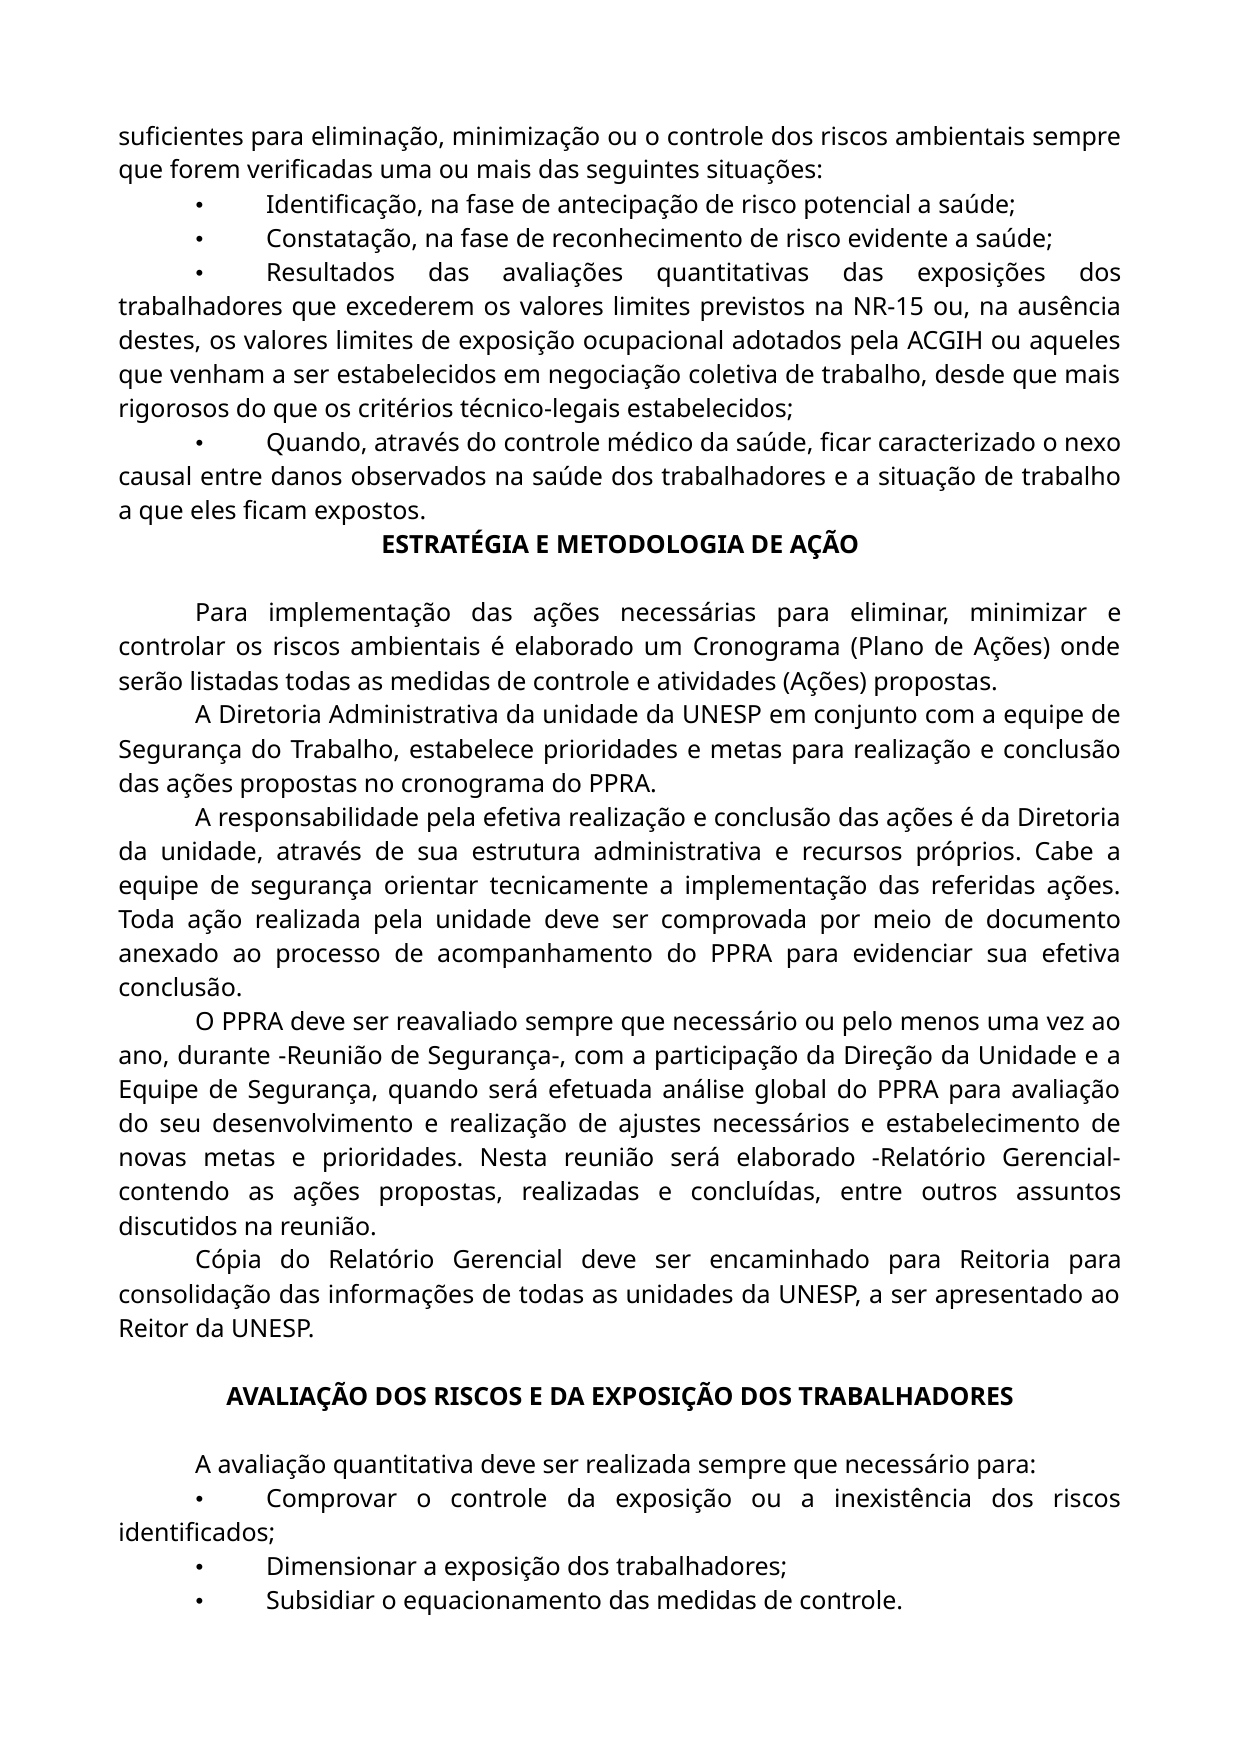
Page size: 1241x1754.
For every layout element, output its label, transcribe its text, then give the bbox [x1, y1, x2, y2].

list Dimensionar a exposição dos trabalhadores; [118, 1549, 1122, 1583]
list Identificação, na fase de antecipação de risco potencial a saúde; [118, 186, 1122, 220]
text AVALIAÇÃO DOS RISCOS E DA EXPOSIÇÃO DOS TRABALHADORES [118, 1378, 1122, 1412]
list Subsidiar o equacionamento das medidas de controle. [118, 1583, 1122, 1617]
text Cópia do Relatório Gerencial deve ser encaminhado para Reitoria para consolidação das informações de todas as unidades da UNESP, a ser apresentado ao Reitor da UNESP. [118, 1242, 1122, 1344]
text suficientes para eliminação, minimização ou o controle dos riscos ambientais sempre que forem verificadas uma ou mais das seguintes situações: [118, 118, 1122, 186]
list Quando, através do controle médico da saúde, ficar caracterizado o nexo causal entre danos observados na saúde dos trabalhadores e a situação de trabalho a que eles ficam expostos. [118, 425, 1122, 527]
text A responsabilidade pela efetiva realização e conclusão das ações é da Diretoria da unidade, através de sua estrutura administrativa e recursos próprios. Cabe a equipe de segurança orientar tecnicamente a implementação das referidas ações. Toda ação realizada pela unidade deve ser comprovada por meio de documento anexado ao processo de acompanhamento do PPRA para evidenciar sua efetiva conclusão. [118, 799, 1122, 1004]
text A avaliação quantitativa deve ser realizada sempre que necessário para: [118, 1447, 1122, 1481]
text A Diretoria Administrativa da unidade da UNESP em conjunto com a equipe de Segurança do Trabalho, estabelece prioridades e metas para realização e conclusão das ações propostas no cronograma do PPRA. [118, 697, 1122, 799]
list Comprovar o controle da exposição ou a inexistência dos riscos identificados; [118, 1481, 1122, 1549]
list Resultados das avaliações quantitativas das exposições dos trabalhadores que excederem os valores limites previstos na NR-15 ou, na ausência destes, os valores limites de exposição ocupacional adotados pela ACGIH ou aqueles que venham a ser estabelecidos em negociação coletiva de trabalho, desde que mais rigorosos do que os critérios técnico-legais estabelecidos; [118, 254, 1122, 425]
text O PPRA deve ser reavaliado sempre que necessário ou pelo menos uma vez ao ano, durante -Reunião de Segurança-, com a participação da Direção da Unidade e a Equipe de Segurança, quando será efetuada análise global do PPRA para avaliação do seu desenvolvimento e realização de ajustes necessários e estabelecimento de novas metas e prioridades. Nesta reunião será elaborado -Relatório Gerencial- contendo as ações propostas, realizadas e concluídas, entre outros assuntos discutidos na reunião. [118, 1004, 1122, 1242]
text ESTRATÉGIA E METODOLOGIA DE AÇÃO [118, 527, 1122, 561]
text Para implementação das ações necessárias para eliminar, minimizar e controlar os riscos ambientais é elaborado um Cronograma (Plano de Ações) onde serão listadas todas as medidas de controle e atividades (Ações) propostas. [118, 595, 1122, 697]
list Constatação, na fase de reconhecimento de risco evidente a saúde; [118, 220, 1122, 254]
